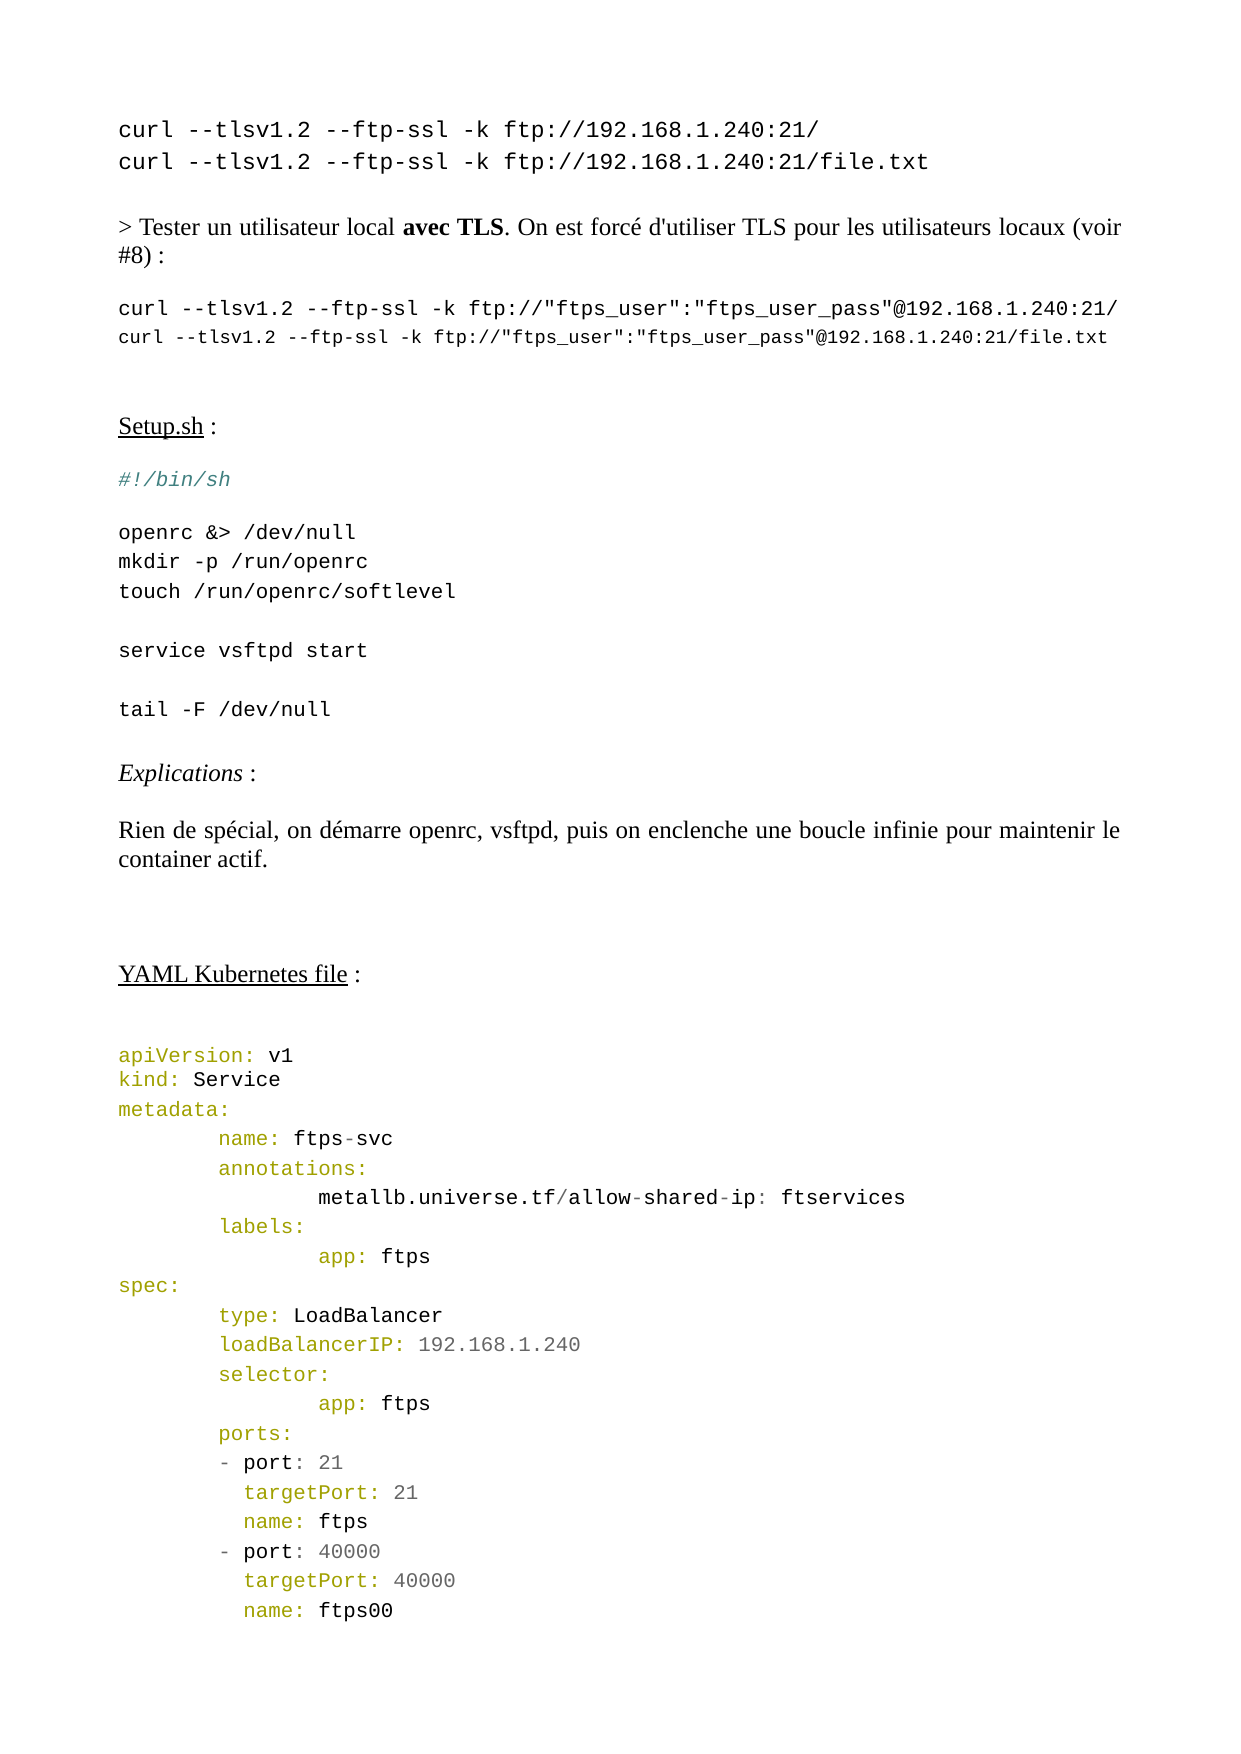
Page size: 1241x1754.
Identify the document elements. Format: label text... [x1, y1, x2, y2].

text labels: [118, 1216, 1122, 1240]
text Explications : [118, 758, 1122, 787]
text targetPort: 40000 [118, 1570, 1122, 1594]
text curl --tlsv1.2 --ftp-ssl -k ftp://192.168.1.240:21/ [118, 118, 1122, 144]
text curl --tlsv1.2 --ftp-ssl -k ftp://"ftps_user":"ftps_user_pass"@192.168.1.240:21/file.txt [118, 327, 1122, 349]
text Rien de spécial, on démarre openrc, vsftpd, puis on enclenche une boucle infinie pour maintenir le container actif. [118, 815, 1122, 873]
text loadBalancerIP: 192.168.1.240 [118, 1334, 1122, 1358]
text curl --tlsv1.2 --ftp-ssl -k ftp://"ftps_user":"ftps_user_pass"@192.168.1.240:21/ [118, 298, 1122, 322]
text targetPort: 21 [118, 1482, 1122, 1505]
text type: LoadBalancer [118, 1305, 1122, 1328]
text metallb.universe.tf/allow-shared-ip: ftservices [118, 1187, 1122, 1211]
text YAML Kubernetes file : [118, 959, 1122, 988]
text name: ftps00 [118, 1600, 1122, 1623]
text tail -F /dev/null [118, 699, 1122, 723]
text openrc &> /dev/null [118, 522, 1122, 546]
text spec: [118, 1275, 1122, 1299]
text mkdir -p /run/openrc [118, 552, 1122, 575]
text service vsftpd start [118, 640, 1122, 664]
text kind: Service [118, 1069, 1122, 1093]
text app: ftps [118, 1246, 1122, 1269]
text Setup.sh : [118, 411, 1122, 440]
text name: ftps-svc [118, 1128, 1122, 1152]
text apiVersion: v1 [118, 1045, 1122, 1069]
text metadata: [118, 1098, 1122, 1122]
text - port: 40000 [118, 1541, 1122, 1564]
text - port: 21 [118, 1452, 1122, 1476]
text app: ftps [118, 1393, 1122, 1417]
text ports: [118, 1423, 1122, 1446]
text #!/bin/sh [118, 469, 1122, 493]
text name: ftps [118, 1511, 1122, 1535]
text curl --tlsv1.2 --ftp-ssl -k ftp://192.168.1.240:21/file.txt [118, 151, 1122, 176]
text > Tester un utilisateur local avec TLS. On est forcé d'utiliser TLS pour les utilisateurs locaux (voir #8) : [118, 212, 1122, 269]
text selector: [118, 1364, 1122, 1387]
text touch /run/openrc/softlevel [118, 581, 1122, 605]
text annotations: [118, 1157, 1122, 1181]
